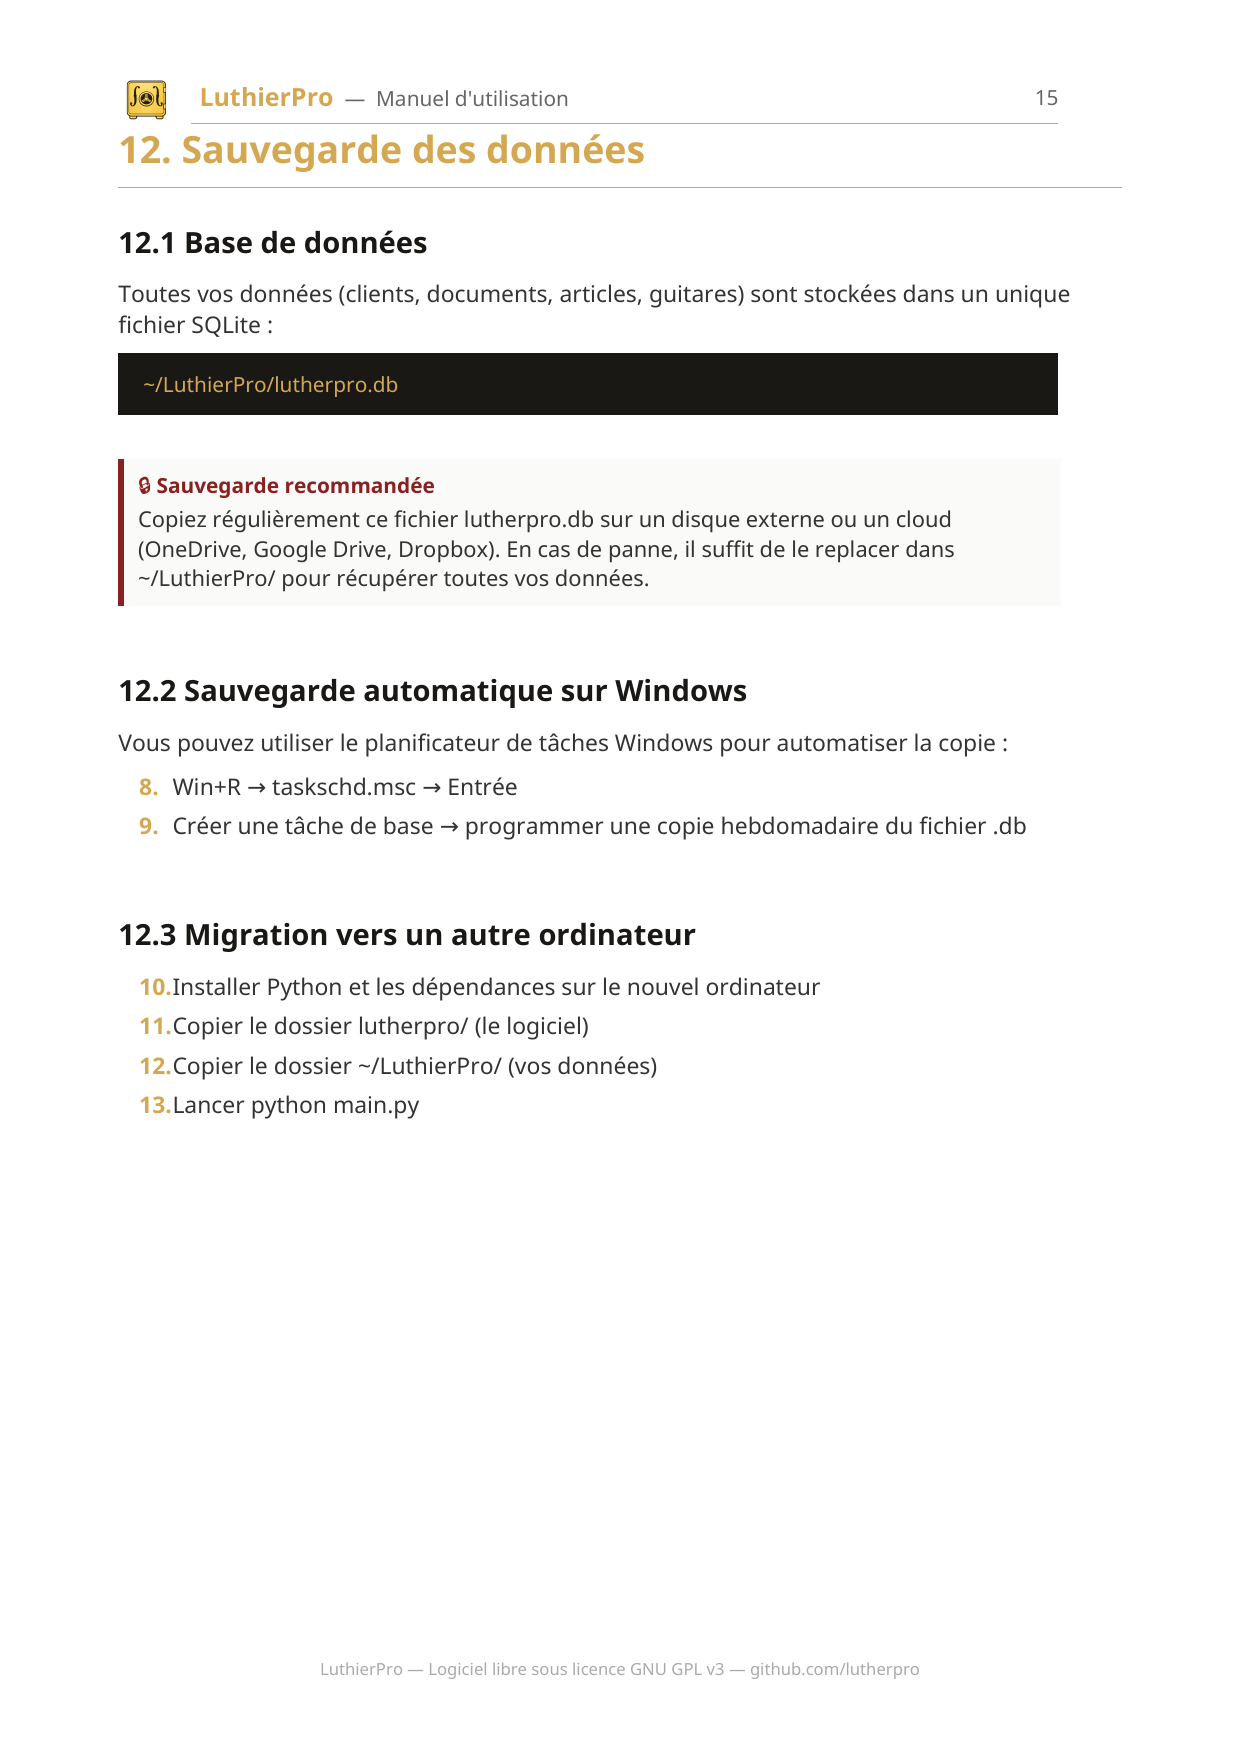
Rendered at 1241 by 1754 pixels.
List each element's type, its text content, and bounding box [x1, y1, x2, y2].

subtitle 12.1 Base de données [118, 222, 1122, 262]
subtitle 12. Sauvegarde des données [118, 123, 1122, 187]
list Lancer python main.py [139, 1089, 1122, 1121]
list Installer Python et les dépendances sur le nouvel ordinateur [139, 971, 1122, 1002]
list Copier le dossier ~/LuthierPro/ (vos données) [139, 1050, 1122, 1081]
list Créer une tâche de base → programmer une copie hebdomadaire du fichier .db [139, 810, 1122, 841]
list Win+R → taskschd.msc → Entrée [139, 770, 1122, 802]
subtitle 12.2 Sauvegarde automatique sur Windows [118, 670, 1122, 710]
picture [126, 80, 167, 120]
table_header ~/LuthierPro/lutherpro.db [118, 353, 1058, 415]
table_header 🔒 Sauvegarde recommandée Copiez régulièrement ce fichier lutherpro.db sur un disque externe ou un cloud (OneDrive, Google Drive, Dropbox). En cas de panne, il suffit de le replacer dans ~/LuthierPro/ pour récupérer toutes vos données. [124, 459, 1061, 606]
text Toutes vos données (clients, documents, articles, guitares) sont stockées dans un unique fichier SQLite : [118, 278, 1122, 341]
subtitle 12.3 Migration vers un autre ordinateur [118, 914, 1122, 954]
text Vous pouvez utiliser le planificateur de tâches Windows pour automatiser la copie : [118, 727, 1122, 758]
list Copier le dossier lutherpro/ (le logiciel) [139, 1010, 1122, 1041]
